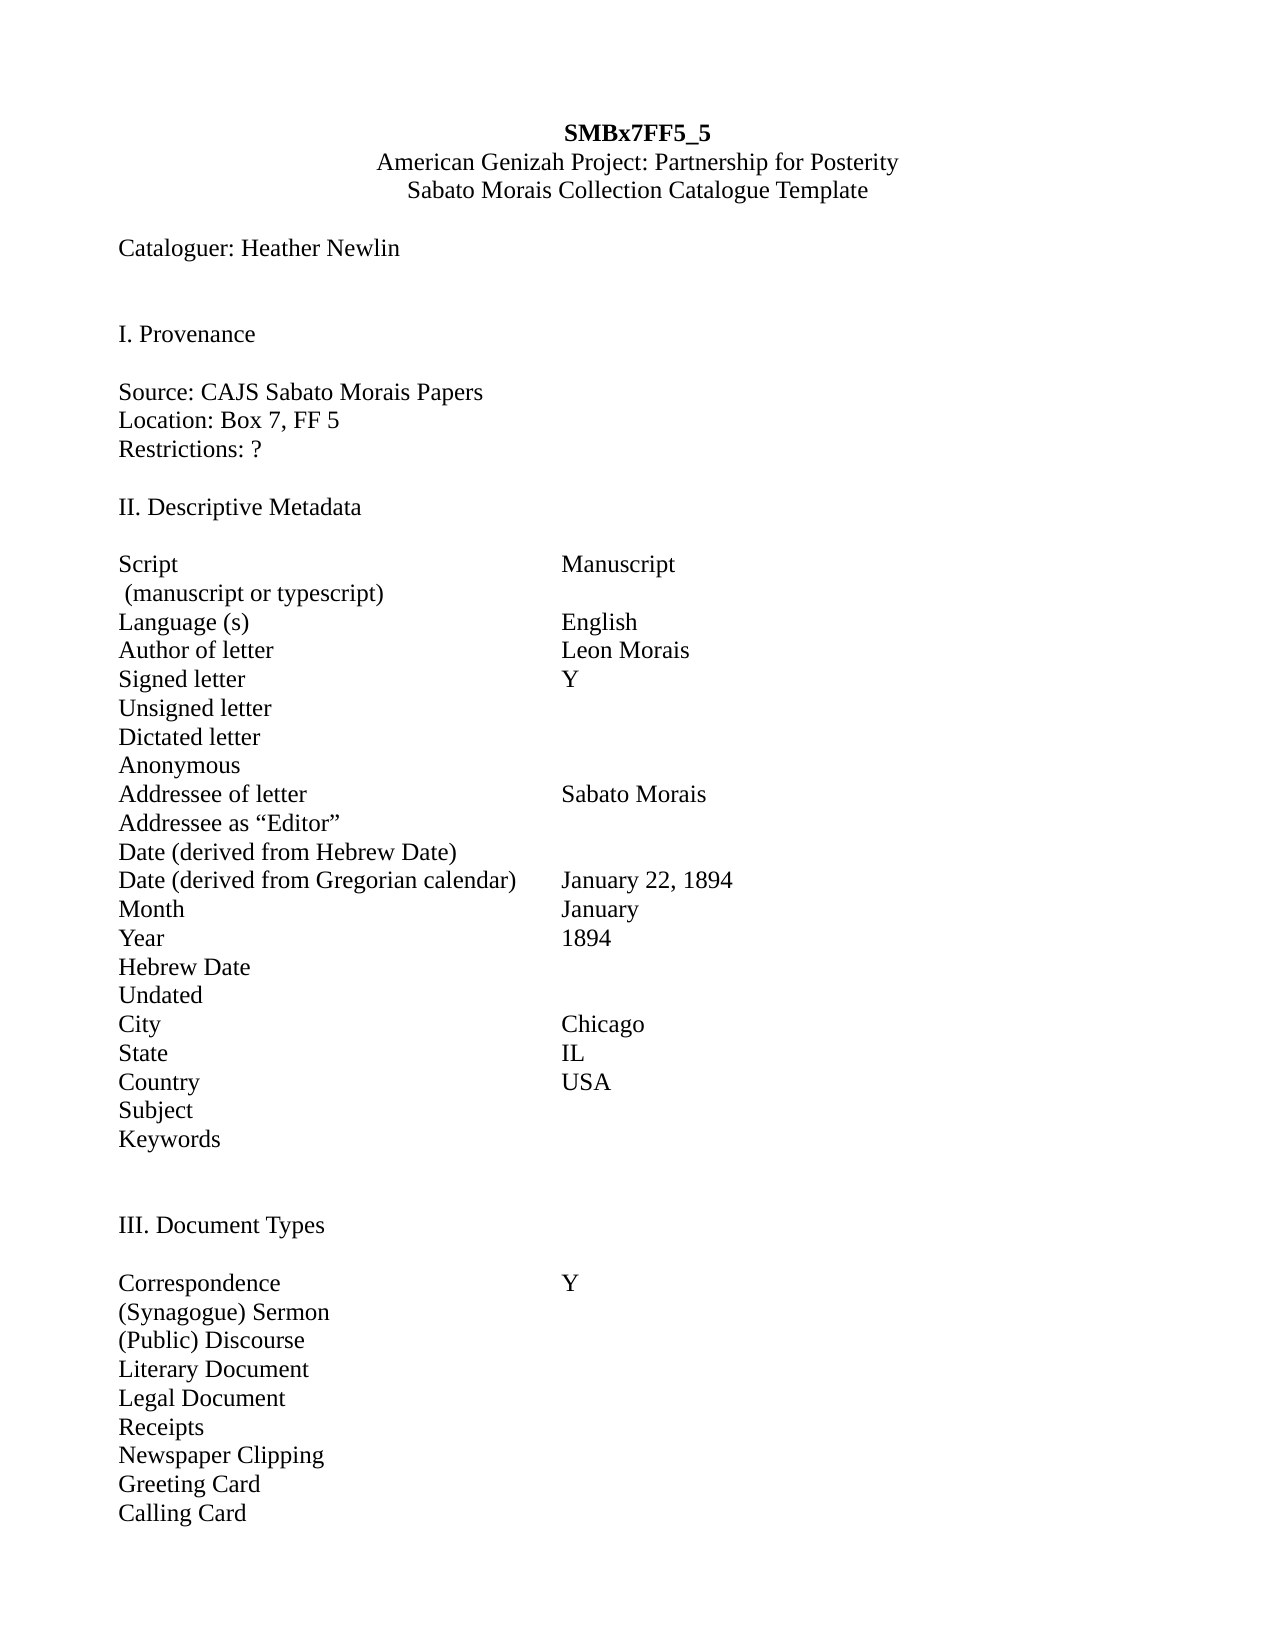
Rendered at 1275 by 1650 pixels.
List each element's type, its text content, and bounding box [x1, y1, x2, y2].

text Addressee of letter Sabato Morais [118, 779, 1157, 808]
text Newspaper Clipping [118, 1441, 1157, 1469]
text II. Descriptive Metadata [118, 492, 1157, 521]
text Sabato Morais Collection Catalogue Template [118, 176, 1157, 204]
text Date (derived from Gregorian calendar) January 22, 1894 [118, 866, 1157, 894]
text Subject [118, 1096, 1157, 1124]
text Keywords [118, 1124, 1157, 1153]
text (manuscript or typescript) [118, 578, 1157, 607]
text I. Provenance [118, 319, 1157, 348]
text Greeting Card [118, 1469, 1157, 1498]
text Undated [118, 981, 1157, 1009]
text Signed letter Y [118, 664, 1157, 693]
text Dictated letter [118, 722, 1157, 751]
text Year 1894 [118, 923, 1157, 952]
text Date (derived from Hebrew Date) [118, 837, 1157, 866]
text Source: CAJS Sabato Morais Papers [118, 377, 1157, 406]
text Author of letter Leon Morais [118, 636, 1157, 664]
text SMBx7FF5_5 [118, 118, 1157, 147]
text Location: Box 7, FF 5 [118, 406, 1157, 434]
text City Chicago [118, 1009, 1157, 1038]
text State IL [118, 1038, 1157, 1067]
text Hebrew Date [118, 952, 1157, 981]
text Country USA [118, 1067, 1157, 1096]
text Correspondence Y [118, 1268, 1157, 1297]
text (Public) Discourse [118, 1326, 1157, 1354]
text Unsigned letter [118, 693, 1157, 722]
text American Genizah Project: Partnership for Posterity [118, 147, 1157, 176]
text Language (s) English [118, 607, 1157, 636]
text Script Manuscript [118, 549, 1157, 578]
text Restrictions: ? [118, 434, 1157, 463]
text Receipts [118, 1412, 1157, 1441]
text Cataloguer: Heather Newlin [118, 233, 1157, 262]
text (Synagogue) Sermon [118, 1297, 1157, 1326]
text III. Document Types [118, 1211, 1157, 1239]
text Calling Card [118, 1498, 1157, 1527]
text Month January [118, 894, 1157, 923]
text Addressee as “Editor” [118, 808, 1157, 837]
text Anonymous [118, 751, 1157, 779]
text Literary Document [118, 1354, 1157, 1383]
text Legal Document [118, 1383, 1157, 1412]
